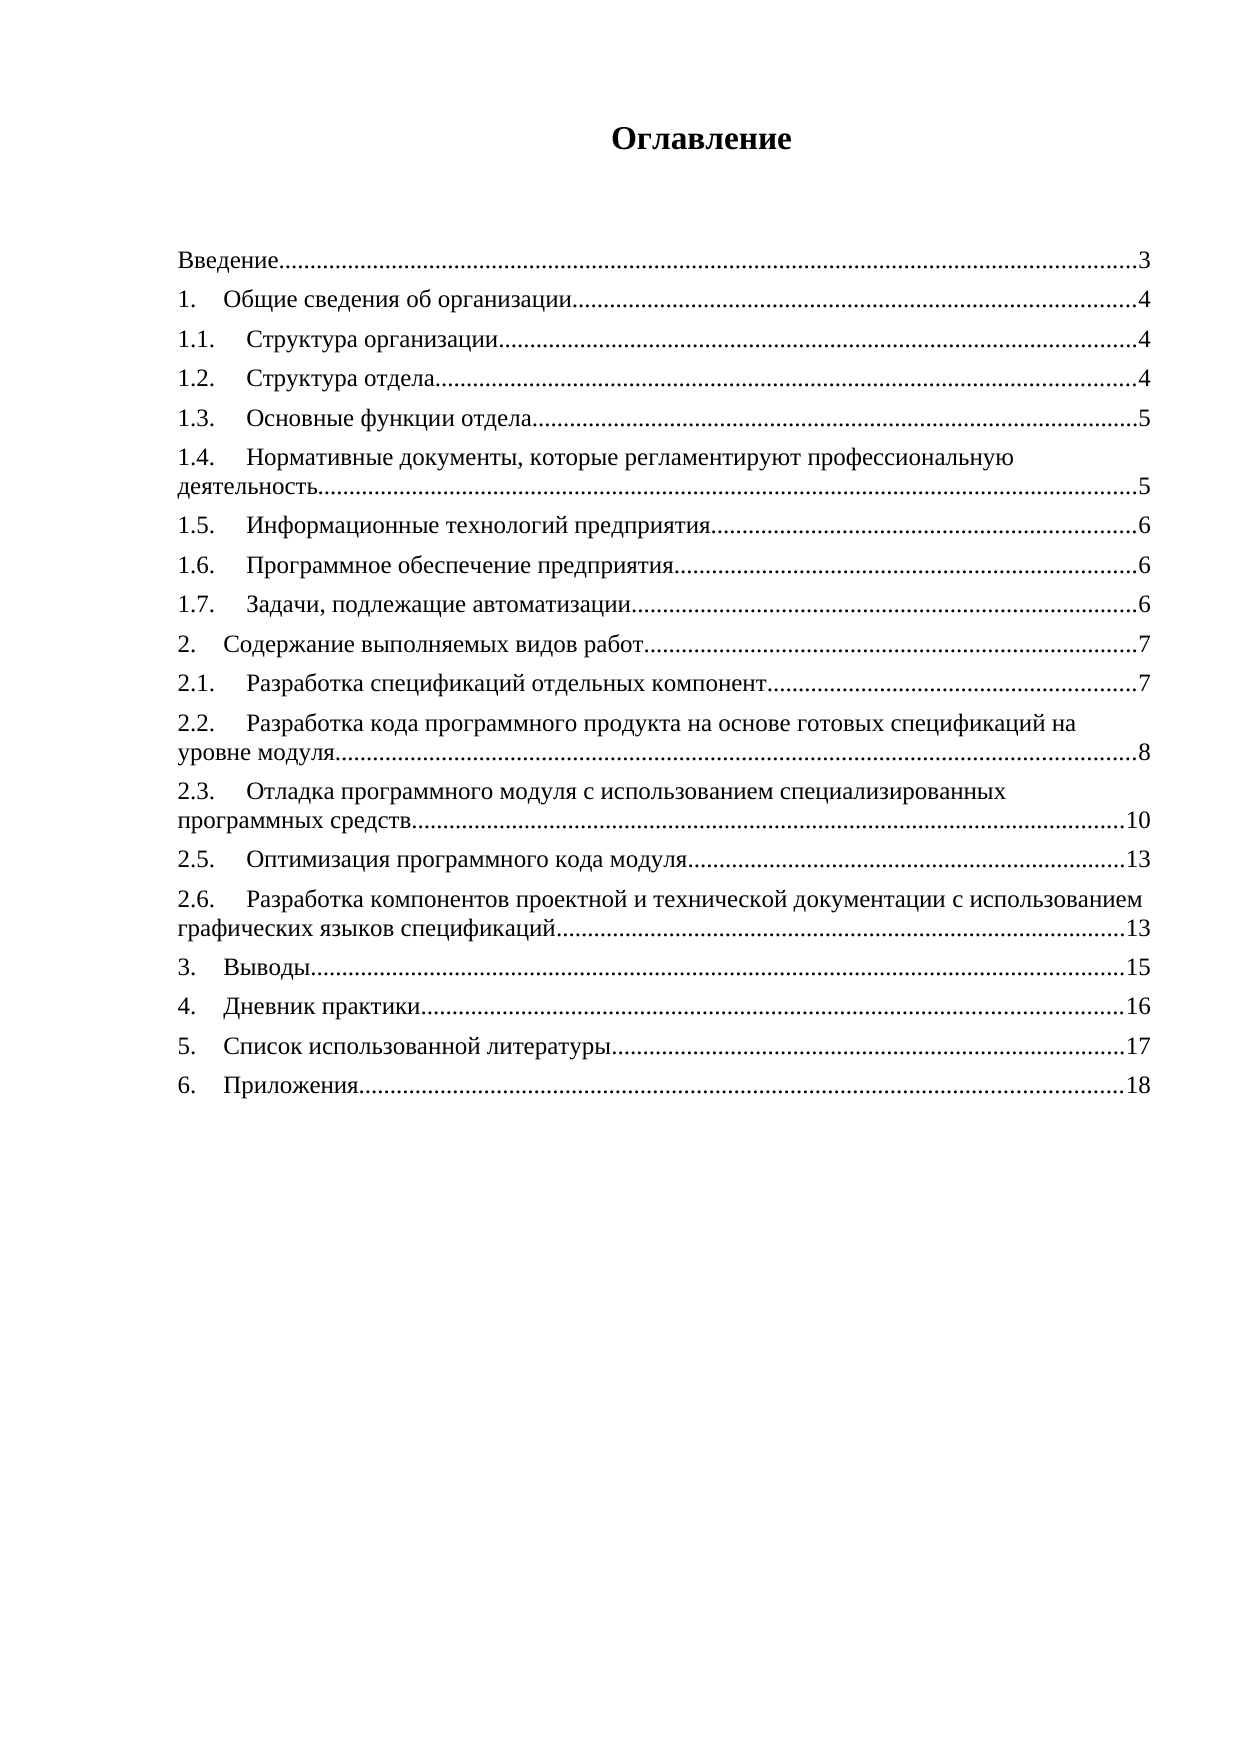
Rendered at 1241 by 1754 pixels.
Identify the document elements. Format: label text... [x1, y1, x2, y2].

text 1.5. Информационные технологий предприятия 6 [177, 510, 1152, 539]
text 2.1. Разработка спецификаций отдельных компонент 7 [177, 668, 1152, 697]
text 1.2. Структура отдела 4 [177, 363, 1152, 392]
text 2.3. Отладка программного модуля с использованием специализированных программных средств 10 [177, 776, 1152, 834]
text 1.4. Нормативные документы, которые регламентируют профессиональную деятельность 5 [177, 442, 1152, 500]
text 3. Выводы 15 [177, 952, 1152, 981]
text 2. Содержание выполняемых видов работ 7 [177, 629, 1152, 658]
text Введение 3 [177, 245, 1152, 274]
text 6. Приложения 18 [177, 1070, 1152, 1099]
text 5. Список использованной литературы 17 [177, 1031, 1152, 1060]
text Оглавление [177, 118, 1152, 156]
text 1.7. Задачи, подлежащие автоматизации 6 [177, 589, 1152, 618]
text 2.2. Разработка кода программного продукта на основе готовых спецификаций на уровне модуля 8 [177, 708, 1152, 766]
text 1.1. Структура организации 4 [177, 324, 1152, 353]
text 4. Дневник практики 16 [177, 991, 1152, 1020]
text 2.6. Разработка компонентов проектной и технической документации с использованием графических языков спецификаций 13 [177, 884, 1152, 941]
text 1.6. Программное обеспечение предприятия 6 [177, 550, 1152, 579]
text 2.5. Оптимизация программного кода модуля 13 [177, 844, 1152, 873]
text 1.3. Основные функции отдела 5 [177, 403, 1152, 432]
text 1. Общие сведения об организации 4 [177, 284, 1152, 313]
